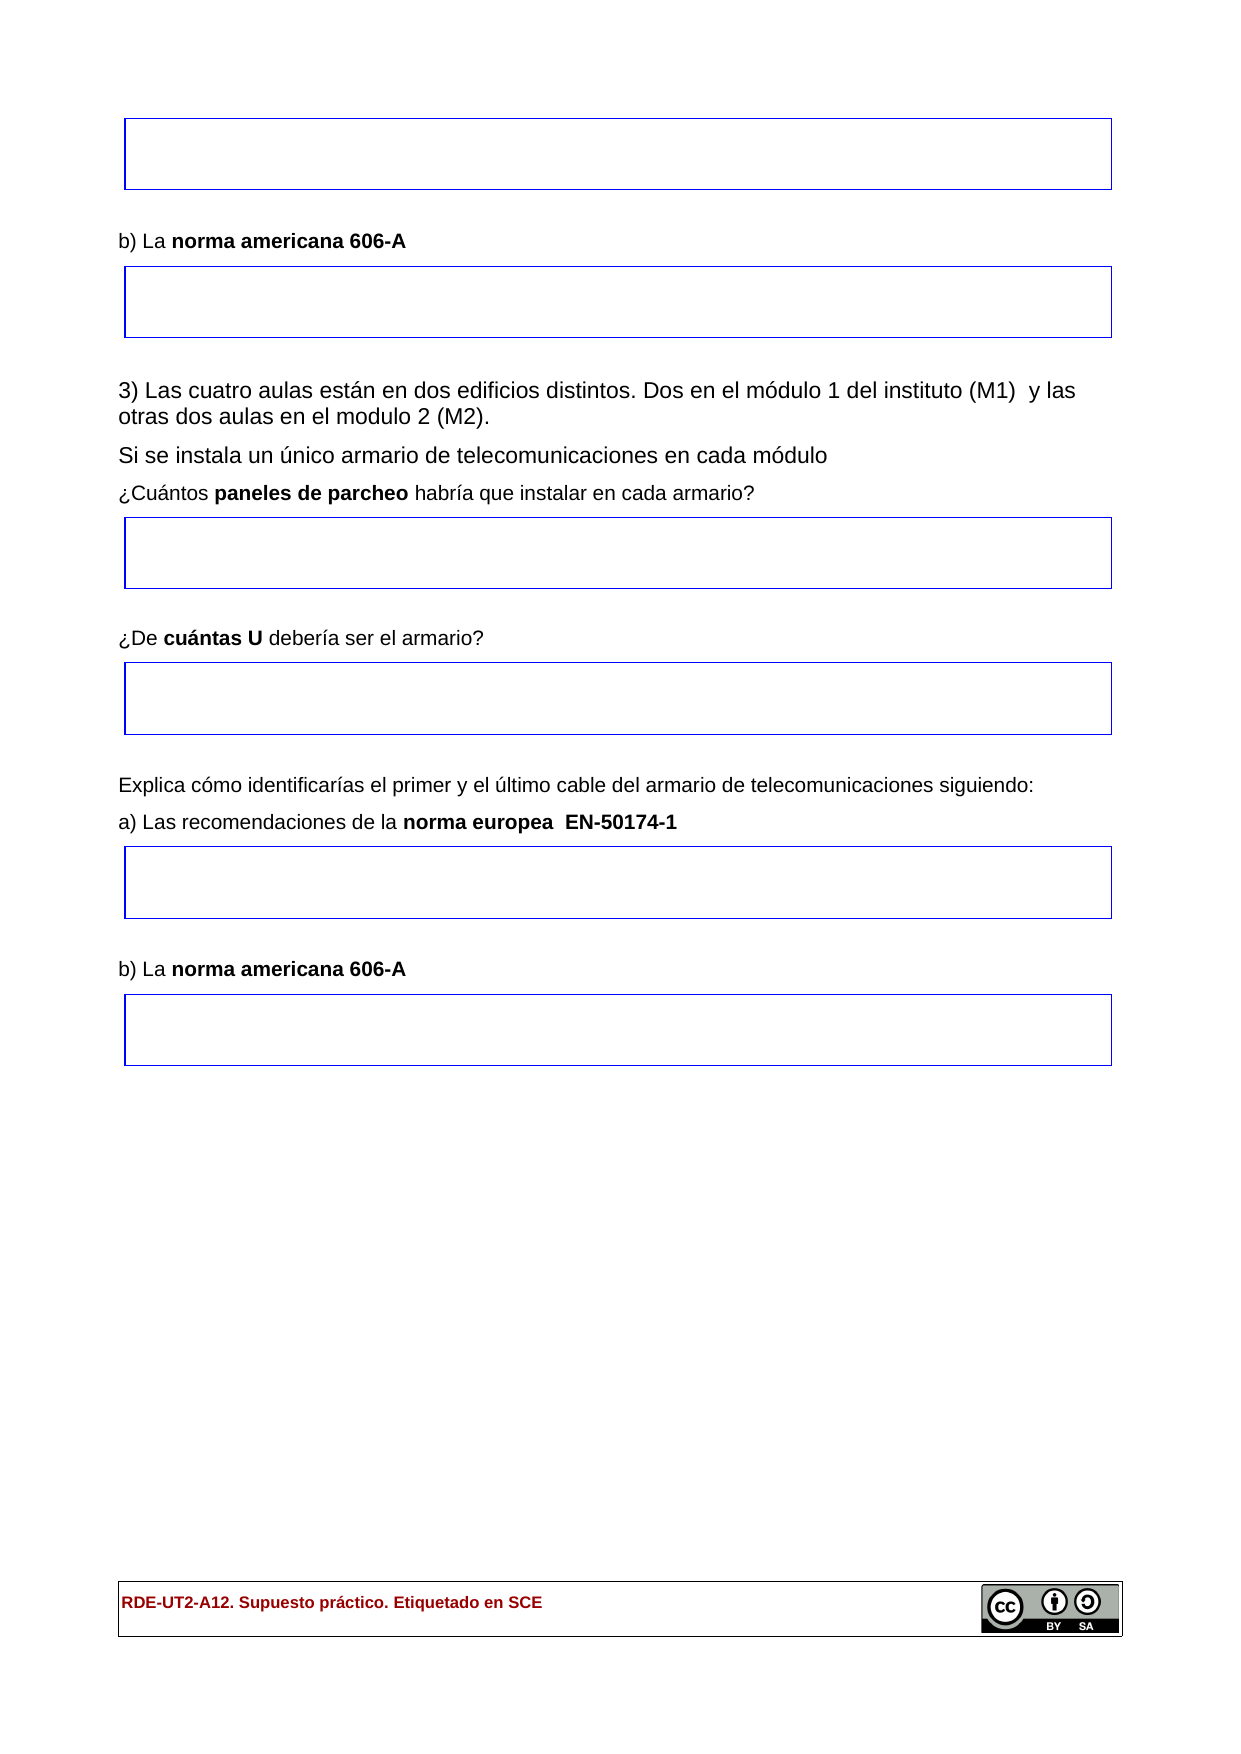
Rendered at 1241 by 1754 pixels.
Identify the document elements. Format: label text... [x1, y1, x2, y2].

text ¿Cuántos paneles de parcheo habría que instalar en cada armario? [118, 481, 1122, 505]
table_header [126, 518, 1111, 588]
text a) Las recomendaciones de la norma europea EN-50174-1 [118, 810, 1122, 834]
table_header [126, 995, 1111, 1065]
table_header [126, 119, 1111, 189]
text Explica cómo identificarías el primer y el último cable del armario de telecomunicaciones siguiendo: [118, 773, 1122, 797]
table_header [126, 847, 1111, 917]
text 3) Las cuatro aulas están en dos edificios distintos. Dos en el módulo 1 del instituto (M1) y las otras dos aulas en el modulo 2 (M2). [118, 377, 1122, 429]
text b) La norma americana 606-A [118, 957, 1122, 981]
text Si se instala un único armario de telecomunicaciones en cada módulo [118, 442, 1122, 468]
text ¿De cuántas U debería ser el armario? [118, 626, 1122, 650]
table_header [126, 267, 1111, 337]
table_header [126, 663, 1111, 733]
text b) La norma americana 606-A [118, 229, 1122, 253]
picture [981, 1584, 1119, 1633]
